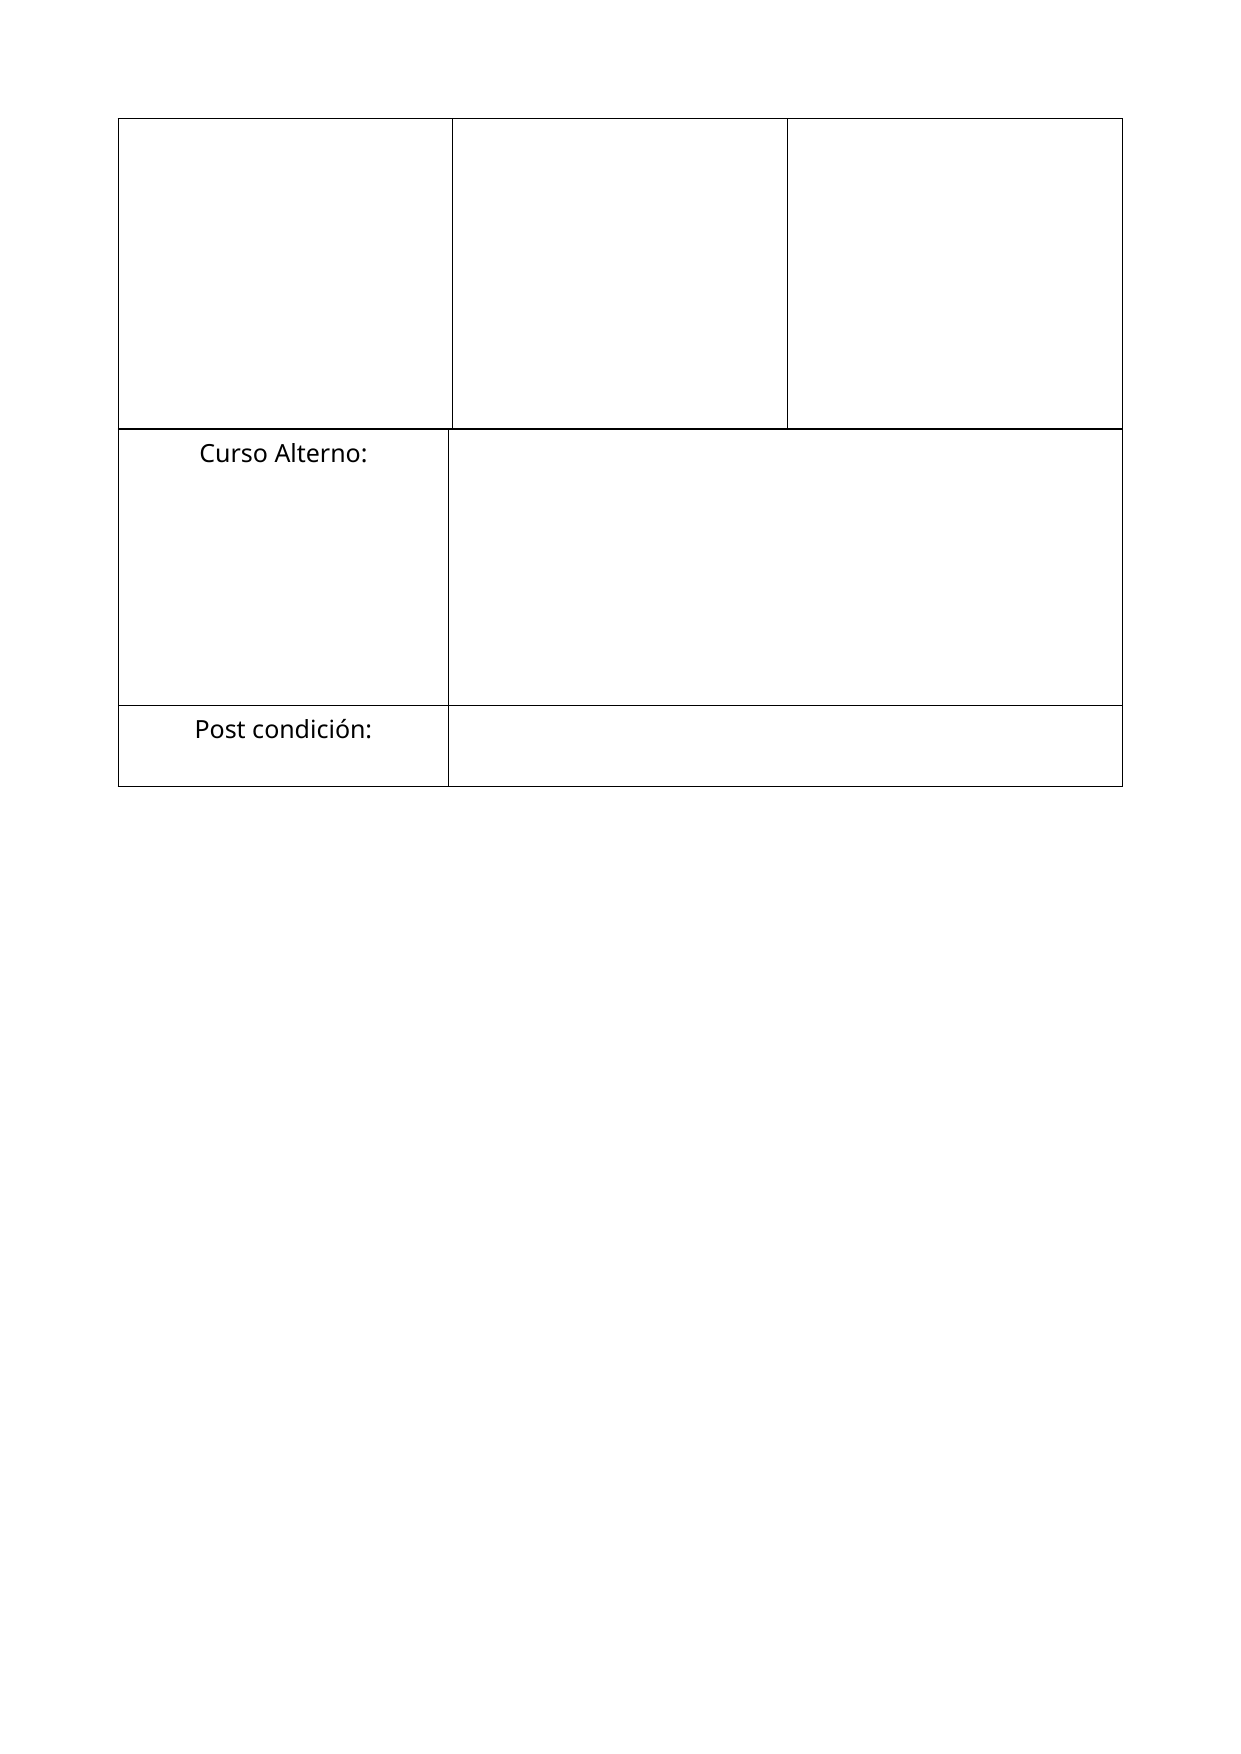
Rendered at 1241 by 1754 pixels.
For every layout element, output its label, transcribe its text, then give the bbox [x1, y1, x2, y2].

table_cell [119, 119, 452, 428]
table_cell Se efectuó y registró el pago a través de tarjeta [449, 706, 1122, 786]
table_header Curso Alterno: [119, 430, 448, 705]
table_cell Paso 9: el sistema recibe que los fondos son suficientes. Paso 10: el sistema registra el pago y cierra la conexión con el servidor externo [788, 119, 1122, 428]
table_cell [453, 119, 787, 428]
table_header Paso alternativo 3: Falla la conexión con el servidor externo. Se informa el error. Fin de CU. Paso alternativo 8: La validación de datos es incorrecta. Se informa error en los datos de la tarjeta. Fin de CU. Paso alternativo 9: Fondos insuficientes. Se informa fondos insuficientes. Fin de CU. [449, 430, 1122, 705]
table_cell Post condición: [119, 706, 448, 786]
